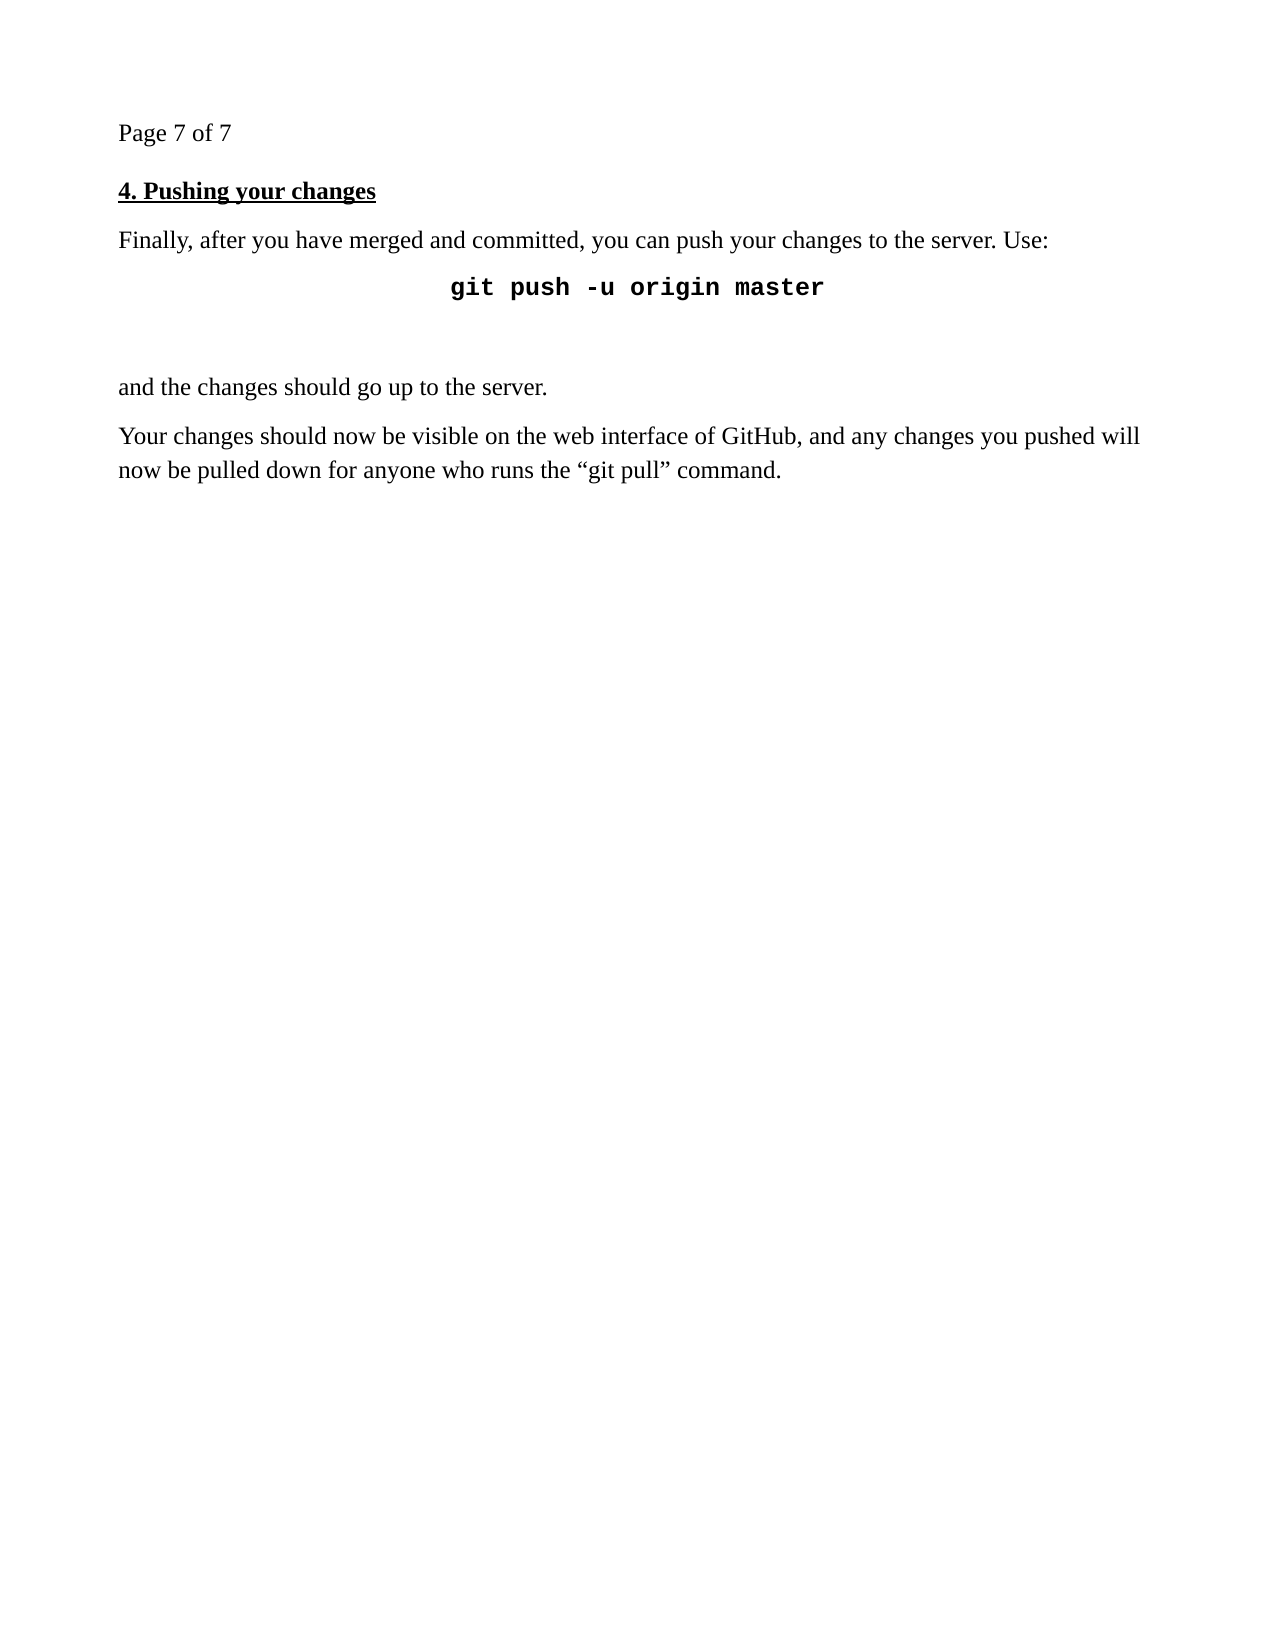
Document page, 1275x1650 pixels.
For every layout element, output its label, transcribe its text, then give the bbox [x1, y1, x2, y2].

text Your changes should now be visible on the web interface of GitHub, and any changes you pushed will now be pulled down for anyone who runs the “git pull” command. [118, 421, 1157, 484]
text git push -u origin master [118, 274, 1157, 303]
text Finally, after you have merged and committed, you can push your changes to the server. Use: [118, 225, 1157, 254]
text 4. Pushing your changes [118, 176, 1157, 205]
text and the changes should go up to the server. [118, 372, 1157, 401]
